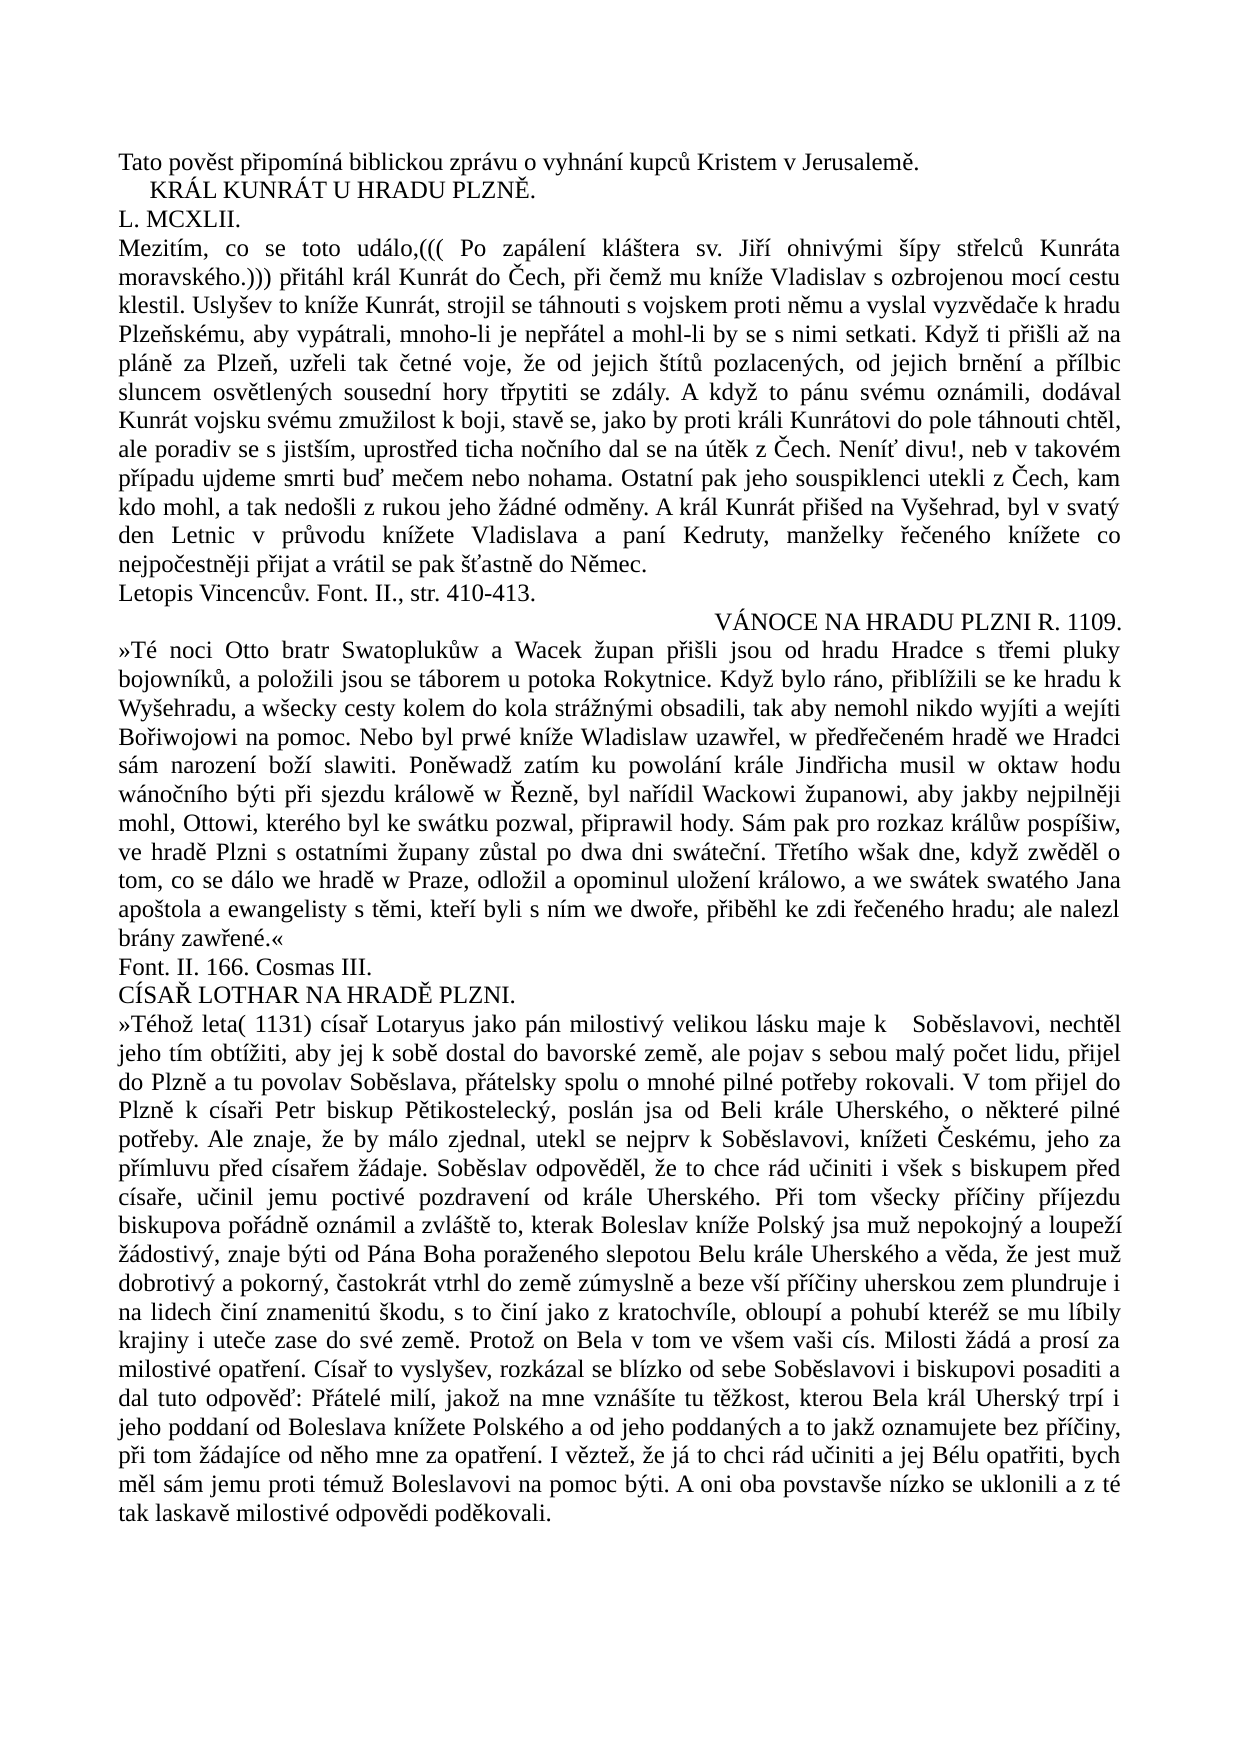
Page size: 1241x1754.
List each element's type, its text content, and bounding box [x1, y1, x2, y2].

text CÍSAŘ LOTHAR NA HRADĚ PLZNI. [118, 981, 1122, 1009]
text Tato pověst připomíná biblickou zprávu o vyhnání kupců Kristem v Jerusalemě. [118, 147, 1122, 176]
text L. MCXLII. [118, 204, 1122, 233]
text VÁNOCE NA HRADU PLZNI R. 1109. [118, 607, 1122, 636]
text Letopis Vincencův. Font. II., str. 410-413. [118, 578, 1122, 607]
text Font. II. 166. Cosmas III. [118, 952, 1122, 981]
text »Téhož leta( 1131) císař Lotaryus jako pán milostivý velikou lásku maje k Soběslavovi, nechtěl jeho tím obtížiti, aby jej k sobě dostal do bavorské země, ale pojav s sebou malý počet lidu, přijel do Plzně a tu povolav Soběslava, přátelsky spolu o mnohé pilné potřeby rokovali. V tom přijel do Plzně k císaři Petr biskup Pětikostelecký, poslán jsa od Beli krále Uherského, o některé pilné potřeby. Ale znaje, že by málo zjednal, utekl se nejprv k Soběslavovi, knížeti Českému, jeho za přímluvu před císařem žádaje. Soběslav odpověděl, že to chce rád učiniti i všek s biskupem před císaře, učinil jemu poctivé pozdravení od krále Uherského. Při tom všecky příčiny příjezdu biskupova pořádně oznámil a zvláště to, kterak Boleslav kníže Polský jsa muž nepokojný a loupeží žádostivý, znaje býti od Pána Boha poraženého slepotou Belu krále Uherského a věda, že jest muž dobrotivý a pokorný, častokrát vtrhl do země zúmyslně a beze vší příčiny uherskou zem plundruje i na lidech činí znamenitú škodu, s to činí jako z kratochvíle, obloupí a pohubí kteréž se mu líbily krajiny i uteče zase do své země. Protož on Bela v tom ve všem vaši cís. Milosti žádá a prosí za milostivé opatření. Císař to vyslyšev, rozkázal se blízko od sebe Soběslavovi i biskupovi posaditi a dal tuto odpověď: Přátelé milí, jakož na mne vznášíte tu těžkost, kterou Bela král Uherský trpí i jeho poddaní od Boleslava knížete Polského a od jeho poddaných a to jakž oznamujete bez příčiny, při tom žádajíce od něho mne za opatření. I věztež, že já to chci rád učiniti a jej Bélu opatřiti, bych měl sám jemu proti témuž Boleslavovi na pomoc býti. A oni oba povstavše nízko se uklonili a z té tak laskavě milostivé odpovědi poděkovali. [118, 1009, 1122, 1527]
text KRÁL KUNRÁT U HRADU PLZNĚ. [118, 176, 1122, 204]
text Mezitím, co se toto událo,((( Po zapálení kláštera sv. Jiří ohnivými šípy střelců Kunráta moravského.))) přitáhl král Kunrát do Čech, při čemž mu kníže Vladislav s ozbrojenou mocí cestu klestil. Uslyšev to kníže Kunrát, strojil se táhnouti s vojskem proti němu a vyslal vyzvědače k hradu Plzeňskému, aby vypátrali, mnoho-li je nepřátel a mohl-li by se s nimi setkati. Když ti přišli až na pláně za Plzeň, uzřeli tak četné voje, že od jejich štítů pozlacených, od jejich brnění a přílbic sluncem osvětlených sousední hory třpytiti se zdály. A když to pánu svému oznámili, dodával Kunrát vojsku svému zmužilost k boji, stavě se, jako by proti králi Kunrátovi do pole táhnouti chtěl, ale poradiv se s jistším, uprostřed ticha nočního dal se na útěk z Čech. Neníť divu!, neb v takovém případu ujdeme smrti buď mečem nebo nohama. Ostatní pak jeho souspiklenci utekli z Čech, kam kdo mohl, a tak nedošli z rukou jeho žádné odměny. A král Kunrát přišed na Vyšehrad, byl v svatý den Letnic v průvodu knížete Vladislava a paní Kedruty, manželky řečeného knížete co nejpočestněji přijat a vrátil se pak šťastně do Němec. [118, 233, 1122, 578]
text »Té noci Otto bratr Swatoplukůw a Wacek župan přišli jsou od hradu Hradce s třemi pluky bojowníků, a položili jsou se táborem u potoka Rokytnice. Když bylo ráno, přiblížili se ke hradu k Wyšehradu, a wšecky cesty kolem do kola strážnými obsadili, tak aby nemohl nikdo wyjíti a wejíti Bořiwojowi na pomoc. Nebo byl prwé kníže Wladislaw uzawřel, w předřečeném hradě we Hradci sám narození boží slawiti. Poněwadž zatím ku powolání krále Jindřicha musil w oktaw hodu wánočního býti při sjezdu králowě w Řezně, byl nařídil Wackowi županowi, aby jakby nejpilněji mohl, Ottowi, kterého byl ke swátku pozwal, připrawil hody. Sám pak pro rozkaz králůw pospíšiw, ve hradě Plzni s ostatními župany zůstal po dwa dni swáteční. Třetího wšak dne, když zwěděl o tom, co se dálo we hradě w Praze, odložil a opominul uložení králowo, a we swátek swatého Jana apoštola a ewangelisty s těmi, kteří byli s ním we dwoře, přiběhl ke zdi řečeného hradu; ale nalezl brány zawřené.« [118, 636, 1122, 952]
